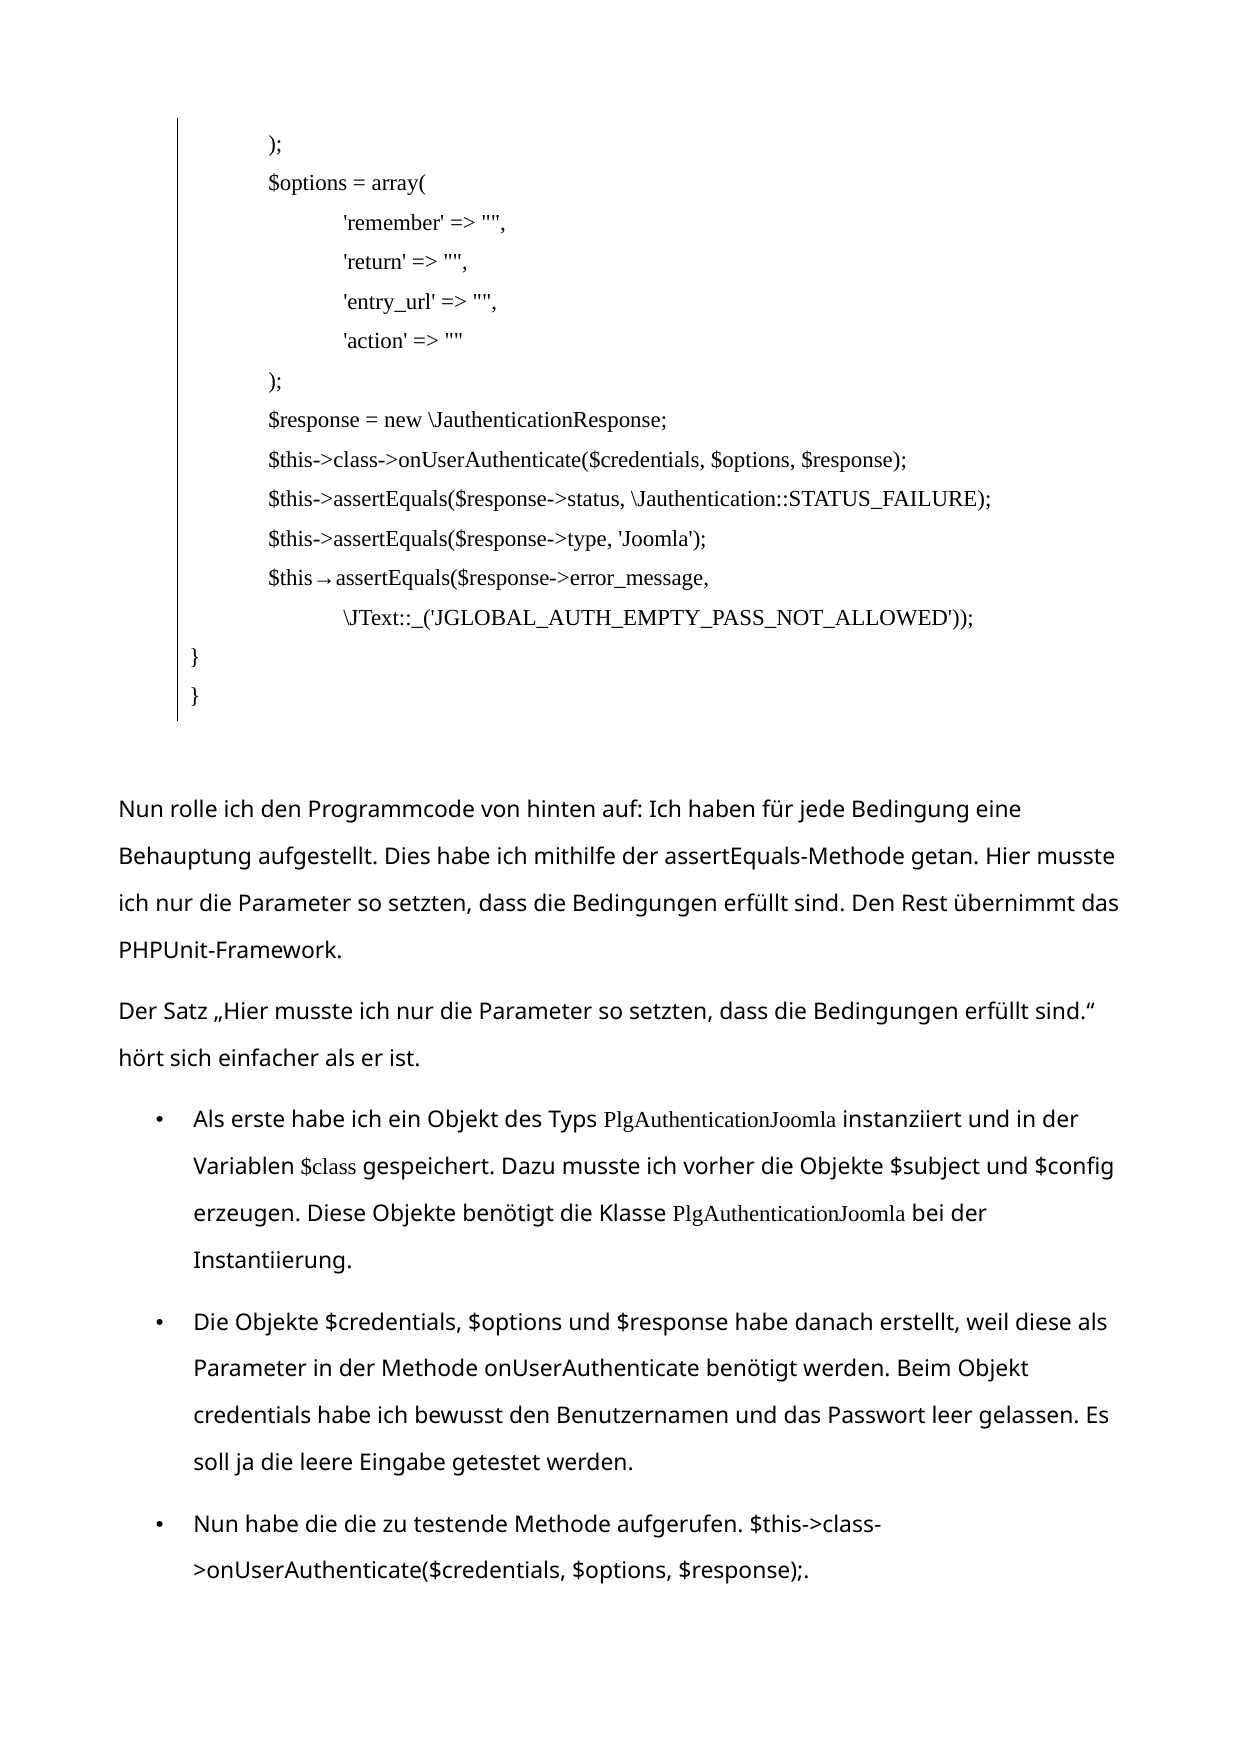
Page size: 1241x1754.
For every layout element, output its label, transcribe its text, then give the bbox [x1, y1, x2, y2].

text ); $options = array( 'remember' => "", 'return' => "", 'entry_url' => "", 'action' => "" ); $response = new \JauthenticationResponse; $this->class->onUserAuthenticate($credentials, $options, $response); $this->assertEquals($response->status, \Jauthentication::STATUS_FAILURE); $this->assertEquals($response->type, 'Joomla'); $this→assertEquals($response->error_message, \JText::_('JGLOBAL_AUTH_EMPTY_PASS_NOT_ALLOWED')); } } [178, 118, 1122, 721]
list Als erste habe ich ein Objekt des Typs PlgAuthenticationJoomla instanziiert und in der Variablen $class gespeichert. Dazu musste ich vorher die Objekte $subject und $config erzeugen. Diese Objekte benötigt die Klasse PlgAuthenticationJoomla bei der Instantiierung. [156, 1103, 1122, 1275]
list Die Objekte $credentials, $options und $response habe danach erstellt, weil diese als Parameter in der Methode onUserAuthenticate benötigt werden. Beim Objekt credentials habe ich bewusst den Benutzernamen und das Passwort leer gelassen. Es soll ja die leere Eingabe getestet werden. [156, 1305, 1122, 1477]
text Nun rolle ich den Programmcode von hinten auf: Ich haben für jede Bedingung eine Behauptung aufgestellt. Dies habe ich mithilfe der assertEquals-Methode getan. Hier musste ich nur die Parameter so setzten, dass die Bedingungen erfüllt sind. Den Rest übernimmt das PHPUnit-Framework. [118, 793, 1122, 965]
text Der Satz „Hier musste ich nur die Parameter so setzten, dass die Bedingungen erfüllt sind.“ hört sich einfacher als er ist. [118, 995, 1122, 1073]
list Nun habe die die zu testende Methode aufgerufen. $this->class->onUserAuthenticate($credentials, $options, $response);. [156, 1507, 1122, 1586]
